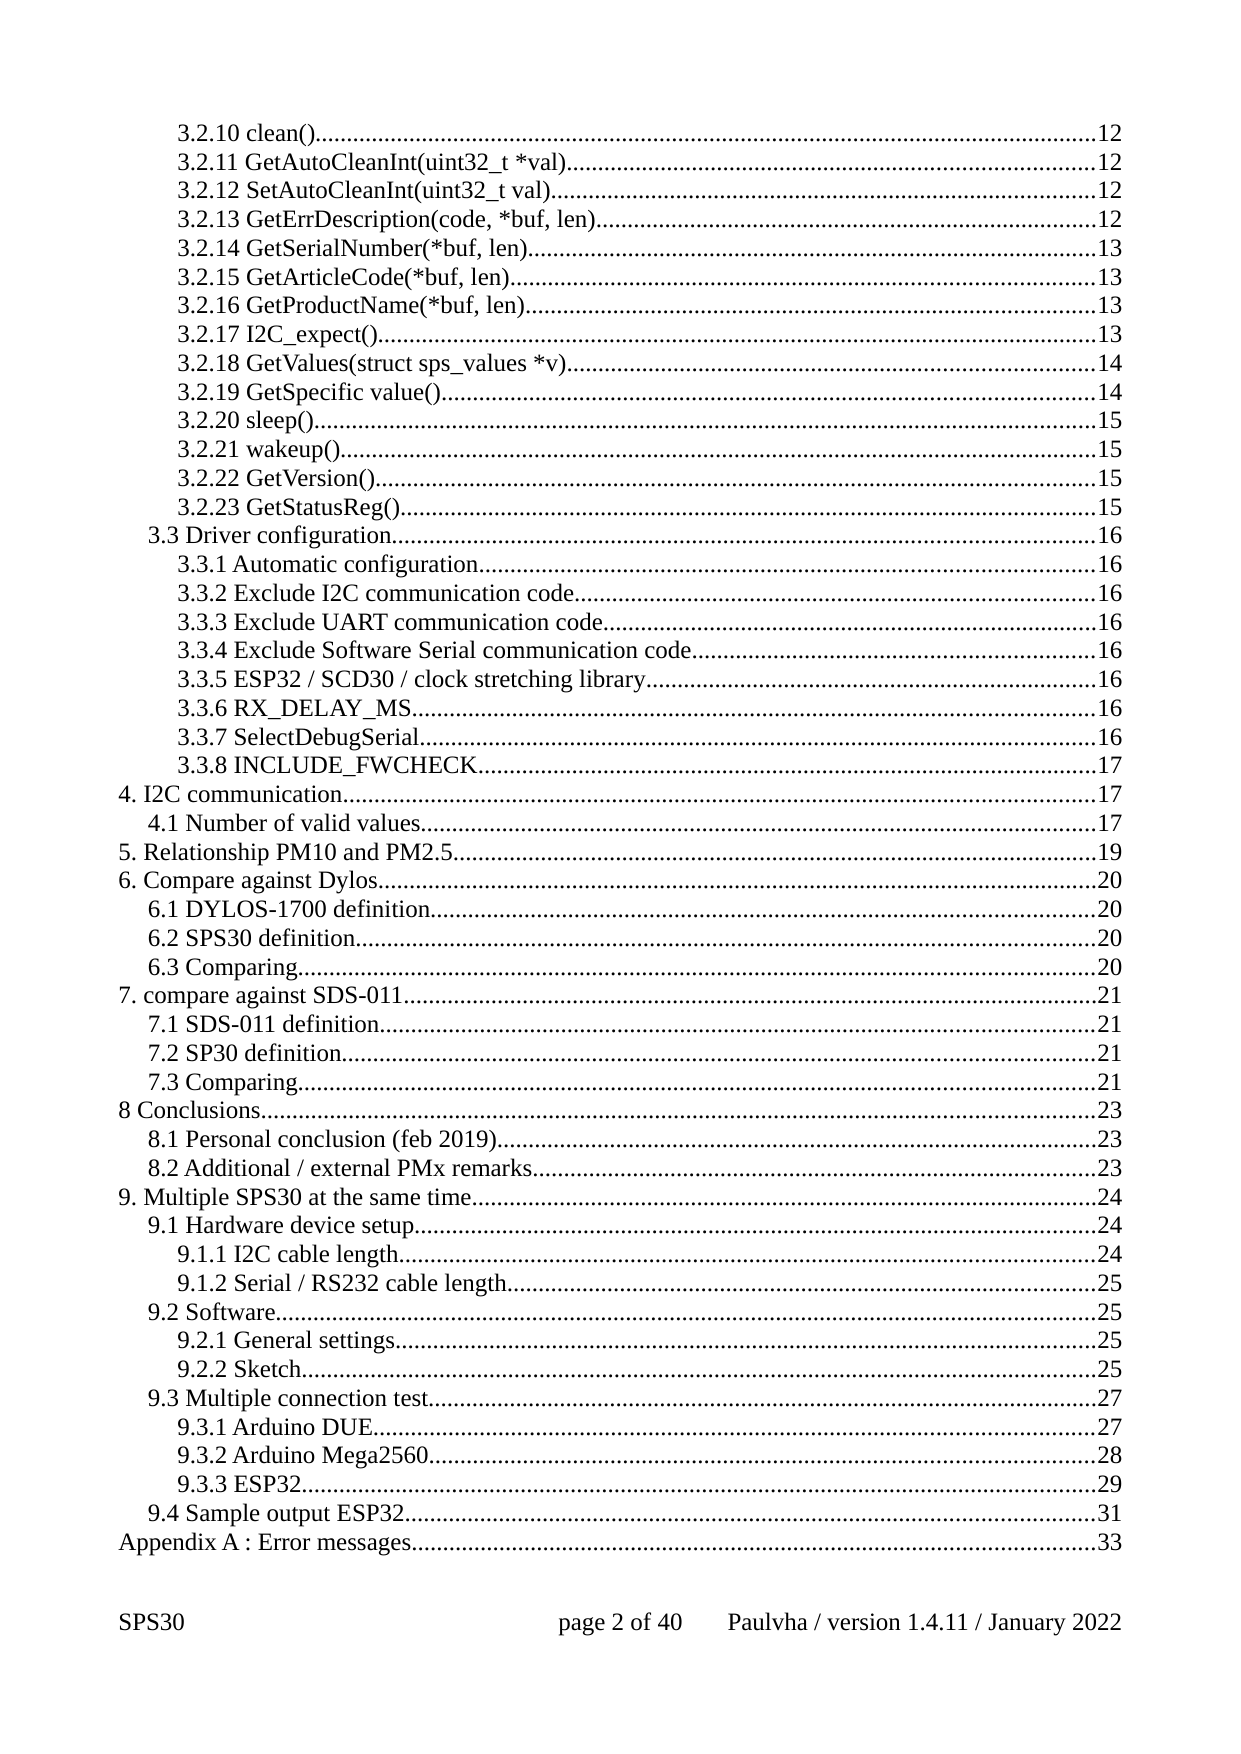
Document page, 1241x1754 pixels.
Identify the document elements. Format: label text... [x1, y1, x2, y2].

text 9.2.1 General settings 25 [177, 1326, 1122, 1354]
text 3.3.6 RX_DELAY_MS 16 [177, 693, 1122, 722]
text 3.2.19 GetSpecific value() 14 [177, 377, 1122, 406]
text 3.2.12 SetAutoCleanInt(uint32_t val) 12 [177, 176, 1122, 204]
text 3.2.11 GetAutoCleanInt(uint32_t *val) 12 [177, 147, 1122, 176]
text 9.1.1 I2C cable length 24 [177, 1239, 1122, 1268]
text 8.1 Personal conclusion (feb 2019) 23 [148, 1124, 1122, 1153]
text 5. Relationship PM10 and PM2.5 19 [118, 837, 1122, 866]
text 3.2.16 GetProductName(*buf, len) 13 [177, 291, 1122, 319]
text 3.2.22 GetVersion() 15 [177, 463, 1122, 492]
text 3.2.20 sleep() 15 [177, 406, 1122, 434]
text 9.4 Sample output ESP32 31 [148, 1498, 1122, 1527]
text 6.3 Comparing 20 [148, 952, 1122, 981]
text 9.2.2 Sketch 25 [177, 1354, 1122, 1383]
text 7.3 Comparing 21 [148, 1067, 1122, 1096]
text 3.3.1 Automatic configuration 16 [177, 549, 1122, 578]
text 6.2 SPS30 definition 20 [148, 923, 1122, 952]
text 7.1 SDS-011 definition 21 [148, 1009, 1122, 1038]
text 9.3.3 ESP32 29 [177, 1469, 1122, 1498]
text 3.2.21 wakeup() 15 [177, 434, 1122, 463]
text 9. Multiple SPS30 at the same time 24 [118, 1182, 1122, 1211]
text 4. I2C communication 17 [118, 779, 1122, 808]
text 3.2.23 GetStatusReg() 15 [177, 492, 1122, 521]
text 7. compare against SDS-011 21 [118, 981, 1122, 1009]
text 3.3.2 Exclude I2C communication code 16 [177, 578, 1122, 607]
text 3.2.15 GetArticleCode(*buf, len) 13 [177, 262, 1122, 291]
text 3.2.14 GetSerialNumber(*buf, len) 13 [177, 233, 1122, 262]
text 3.2.17 I2C_expect() 13 [177, 319, 1122, 348]
text 3.3.4 Exclude Software Serial communication code 16 [177, 636, 1122, 664]
text 7.2 SP30 definition 21 [148, 1038, 1122, 1067]
text 3.3.7 SelectDebugSerial 16 [177, 722, 1122, 751]
text 4.1 Number of valid values 17 [148, 808, 1122, 837]
text 9.3 Multiple connection test 27 [148, 1383, 1122, 1412]
text 8.2 Additional / external PMx remarks 23 [148, 1153, 1122, 1182]
text 9.3.2 Arduino Mega2560 28 [177, 1441, 1122, 1469]
text 9.1 Hardware device setup 24 [148, 1211, 1122, 1239]
text 9.1.2 Serial / RS232 cable length 25 [177, 1268, 1122, 1297]
text 3.2.18 GetValues(struct sps_values *v) 14 [177, 348, 1122, 377]
text 3.3.8 INCLUDE_FWCHECK 17 [177, 751, 1122, 779]
text 3.2.13 GetErrDescription(code, *buf, len) 12 [177, 204, 1122, 233]
text 3.3.3 Exclude UART communication code 16 [177, 607, 1122, 636]
text 3.3 Driver configuration 16 [148, 521, 1122, 549]
text 6.1 DYLOS-1700 definition 20 [148, 894, 1122, 923]
text 3.3.5 ESP32 / SCD30 / clock stretching library 16 [177, 664, 1122, 693]
text 3.2.10 clean() 12 [177, 118, 1122, 147]
text 8 Conclusions 23 [118, 1096, 1122, 1124]
text 9.3.1 Arduino DUE 27 [177, 1412, 1122, 1441]
text Appendix A : Error messages 33 [118, 1527, 1122, 1556]
text 9.2 Software 25 [148, 1297, 1122, 1326]
text 6. Compare against Dylos 20 [118, 866, 1122, 894]
